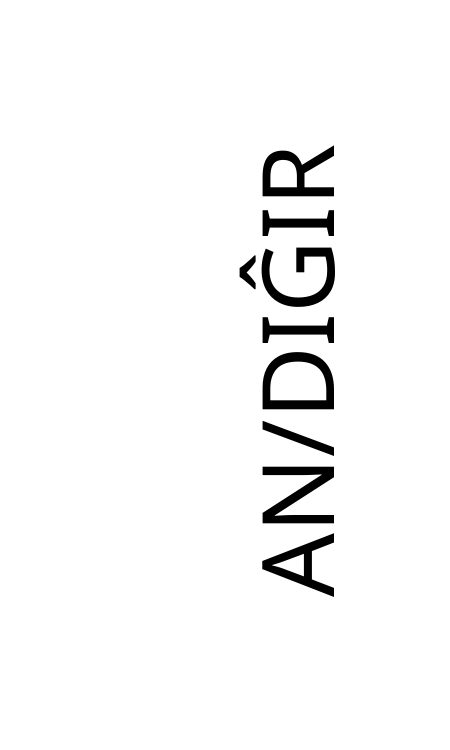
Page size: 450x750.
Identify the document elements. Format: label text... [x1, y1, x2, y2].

text AN/DIĜIR [118, 118, 332, 628]
